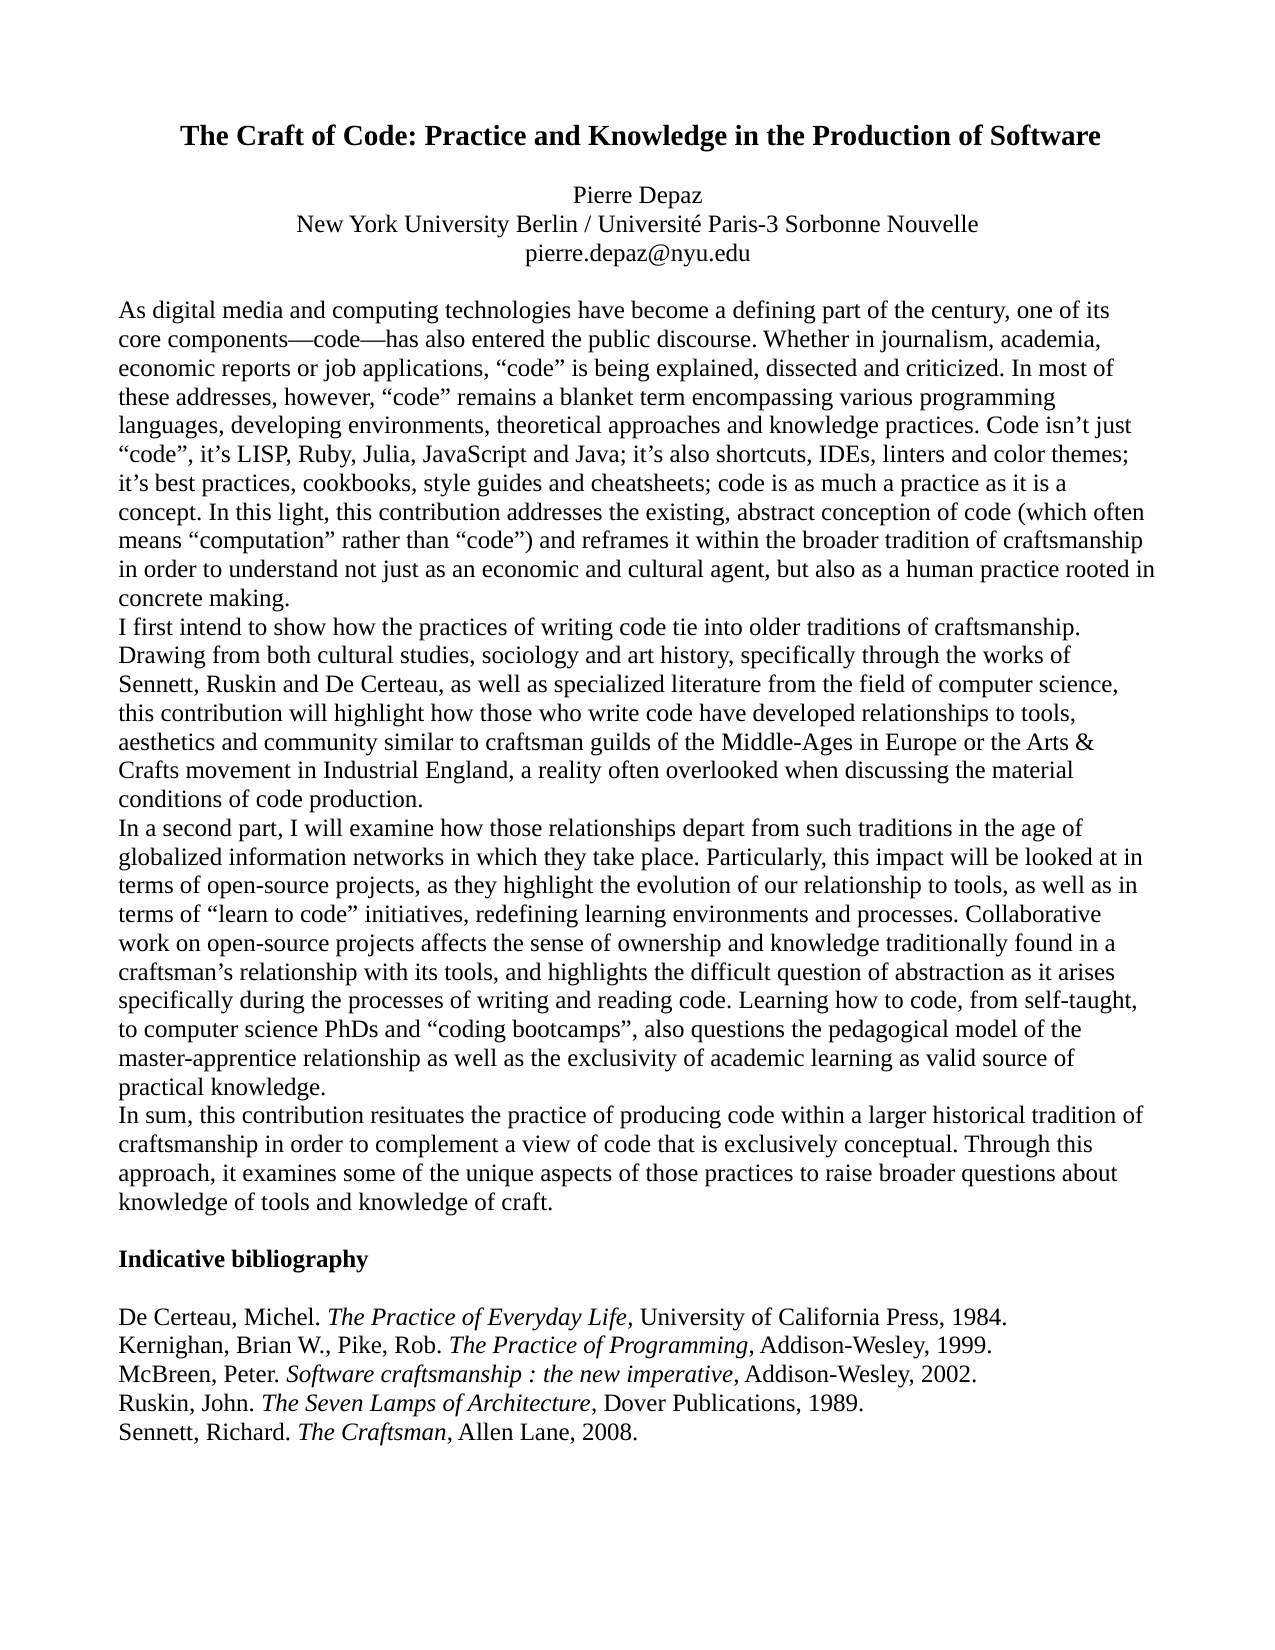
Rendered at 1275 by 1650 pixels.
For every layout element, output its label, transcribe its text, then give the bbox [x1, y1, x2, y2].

text Pierre Depaz [118, 180, 1157, 209]
text New York University Berlin / Université Paris-3 Sorbonne Nouvelle [118, 209, 1157, 238]
text McBreen, Peter. Software craftsmanship : the new imperative, Addison-Wesley, 2002. [118, 1359, 1157, 1388]
text The Craft of Code: Practice and Knowledge in the Production of Software [118, 118, 1157, 152]
text De Certeau, Michel. The Practice of Everyday Life, University of California Press, 1984. [118, 1302, 1157, 1330]
text Indicative bibliography [118, 1244, 1157, 1273]
text In a second part, I will examine how those relationships depart from such traditions in the age of globalized information networks in which they take place. Particularly, this impact will be looked at in terms of open-source projects, as they highlight the evolution of our relationship to tools, as well as in terms of “learn to code” initiatives, redefining learning environments and processes. Collaborative work on open-source projects affects the sense of ownership and knowledge traditionally found in a craftsman’s relationship with its tools, and highlights the difficult question of abstraction as it arises specifically during the processes of writing and reading code. Learning how to code, from self-taught, to computer science PhDs and “coding bootcamps”, also questions the pedagogical model of the master-apprentice relationship as well as the exclusivity of academic learning as valid source of practical knowledge. [118, 813, 1157, 1100]
text As digital media and computing technologies have become a defining part of the century, one of its core components—code—has also entered the public discourse. Whether in journalism, academia, economic reports or job applications, “code” is being explained, dissected and criticized. In most of these addresses, however, “code” remains a blanket term encompassing various programming languages, developing environments, theoretical approaches and knowledge practices. Code isn’t just “code”, it’s LISP, Ruby, Julia, JavaScript and Java; it’s also shortcuts, IDEs, linters and color themes; it’s best practices, cookbooks, style guides and cheatsheets; code is as much a practice as it is a concept. In this light, this contribution addresses the existing, abstract conception of code (which often means “computation” rather than “code”) and reframes it within the broader tradition of craftsmanship in order to understand not just as an economic and cultural agent, but also as a human practice rooted in concrete making. [118, 295, 1157, 612]
text Sennett, Richard. The Craftsman, Allen Lane, 2008. [118, 1417, 1157, 1445]
text In sum, this contribution resituates the practice of producing code within a larger historical tradition of craftsmanship in order to complement a view of code that is exclusively conceptual. Through this approach, it examines some of the unique aspects of those practices to raise broader questions about knowledge of tools and knowledge of craft. [118, 1100, 1157, 1215]
text Ruskin, John. The Seven Lamps of Architecture, Dover Publications, 1989. [118, 1388, 1157, 1417]
text Kernighan, Brian W., Pike, Rob. The Practice of Programming, Addison-Wesley, 1999. [118, 1330, 1157, 1359]
text I first intend to show how the practices of writing code tie into older traditions of craftsmanship. Drawing from both cultural studies, sociology and art history, specifically through the works of Sennett, Ruskin and De Certeau, as well as specialized literature from the field of computer science, this contribution will highlight how those who write code have developed relationships to tools, aesthetics and community similar to craftsman guilds of the Middle-Ages in Europe or the Arts & Crafts movement in Industrial England, a reality often overlooked when discussing the material conditions of code production. [118, 612, 1157, 813]
text pierre.depaz@nyu.edu [118, 238, 1157, 267]
